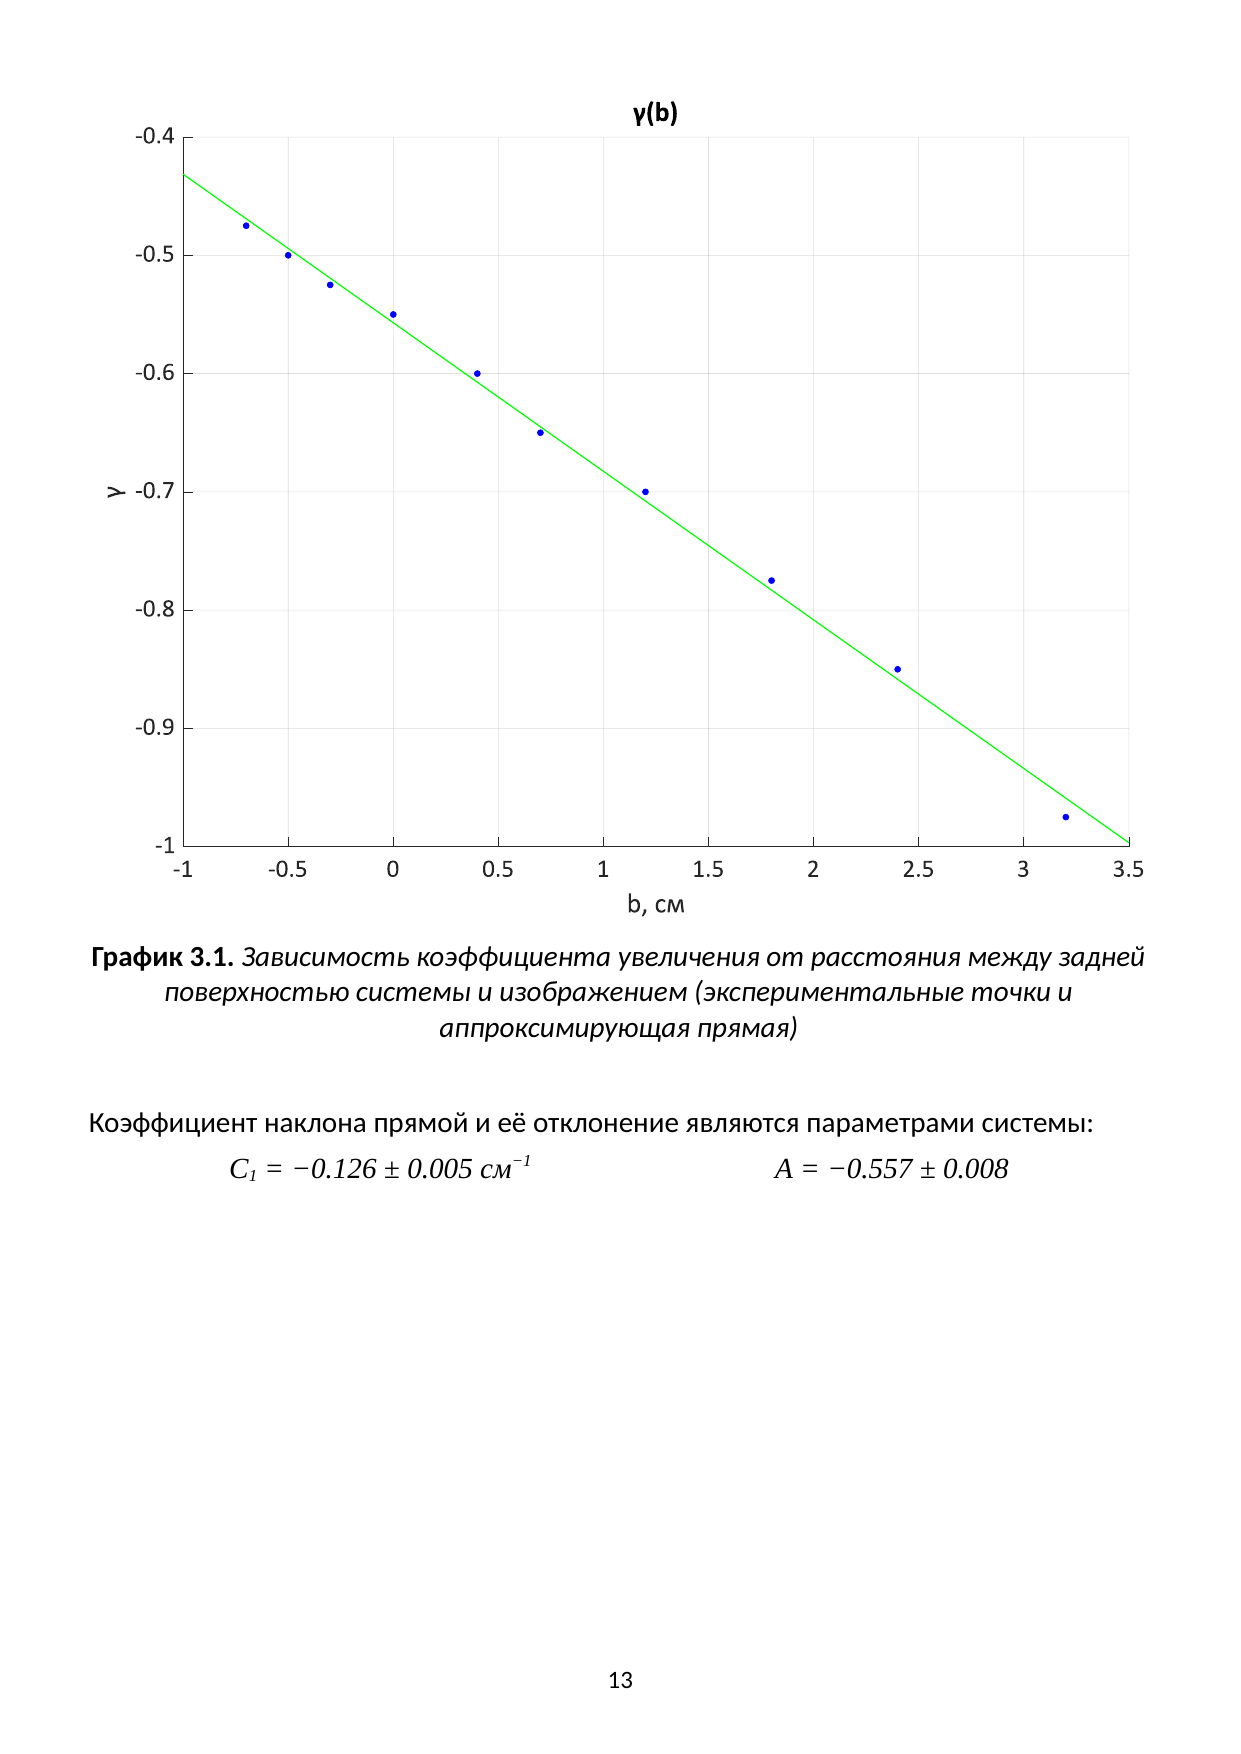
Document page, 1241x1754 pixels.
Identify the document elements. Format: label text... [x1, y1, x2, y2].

text График 3.1. Зависимость коэффициента увеличения от расстояния между задней поверхностью системы и изображением (экспериментальные точки и аппроксимирующая прямая) [88, 938, 1152, 1044]
text C1 = −0.126 ± 0.005 см−1 A = −0.557 ± 0.008 [88, 1151, 1152, 1185]
text Коэффициент наклона прямой и её отклонение являются параметрами системы: [88, 1104, 1152, 1139]
